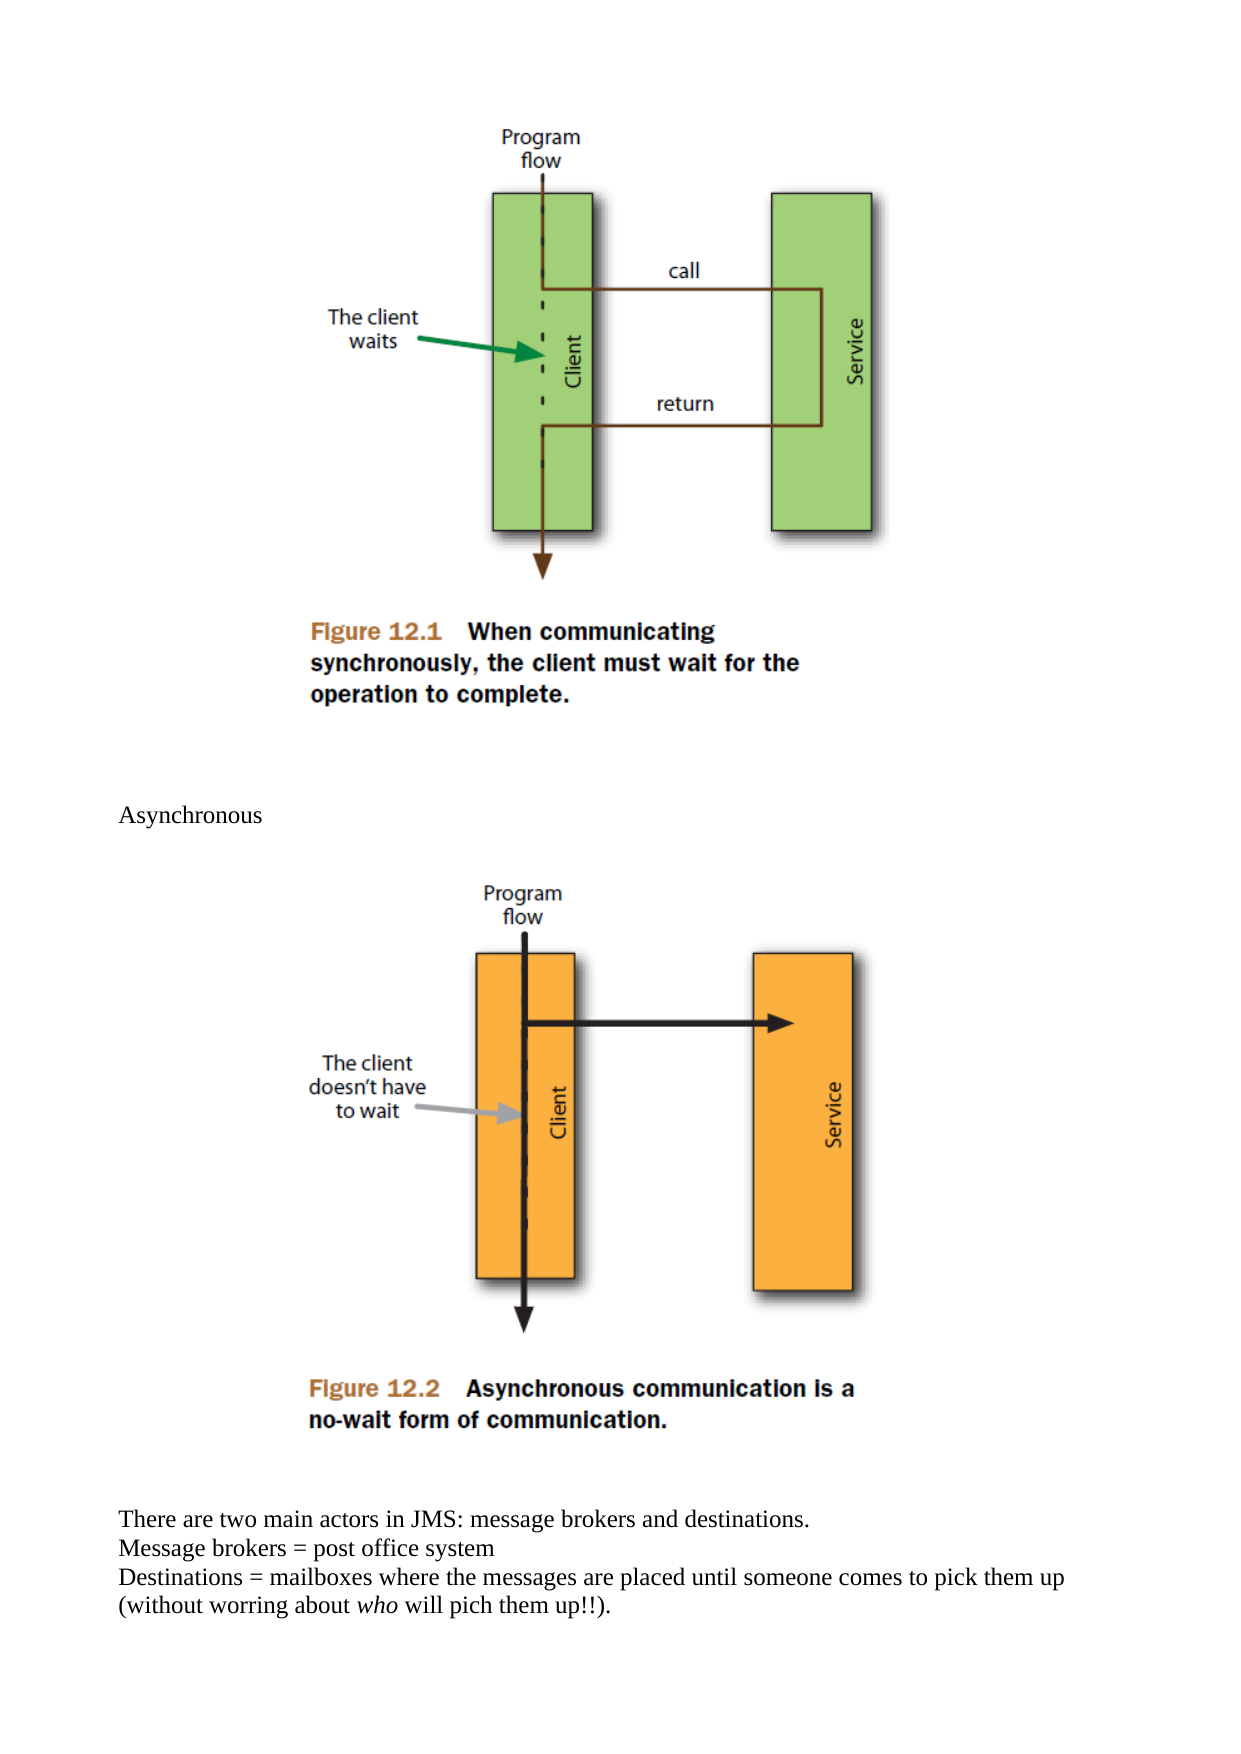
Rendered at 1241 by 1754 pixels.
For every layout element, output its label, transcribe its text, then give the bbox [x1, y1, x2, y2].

text Message brokers = post office system [118, 1533, 1122, 1562]
text Asynchronous [118, 801, 1122, 829]
text There are two main actors in JMS: message brokers and destinations. [118, 1504, 1122, 1533]
picture [303, 858, 937, 1447]
text Destinations = mailboxes where the messages are placed until someone comes to pick them up (without worring about who will pich them up!!). [118, 1562, 1122, 1619]
picture [297, 118, 944, 744]
